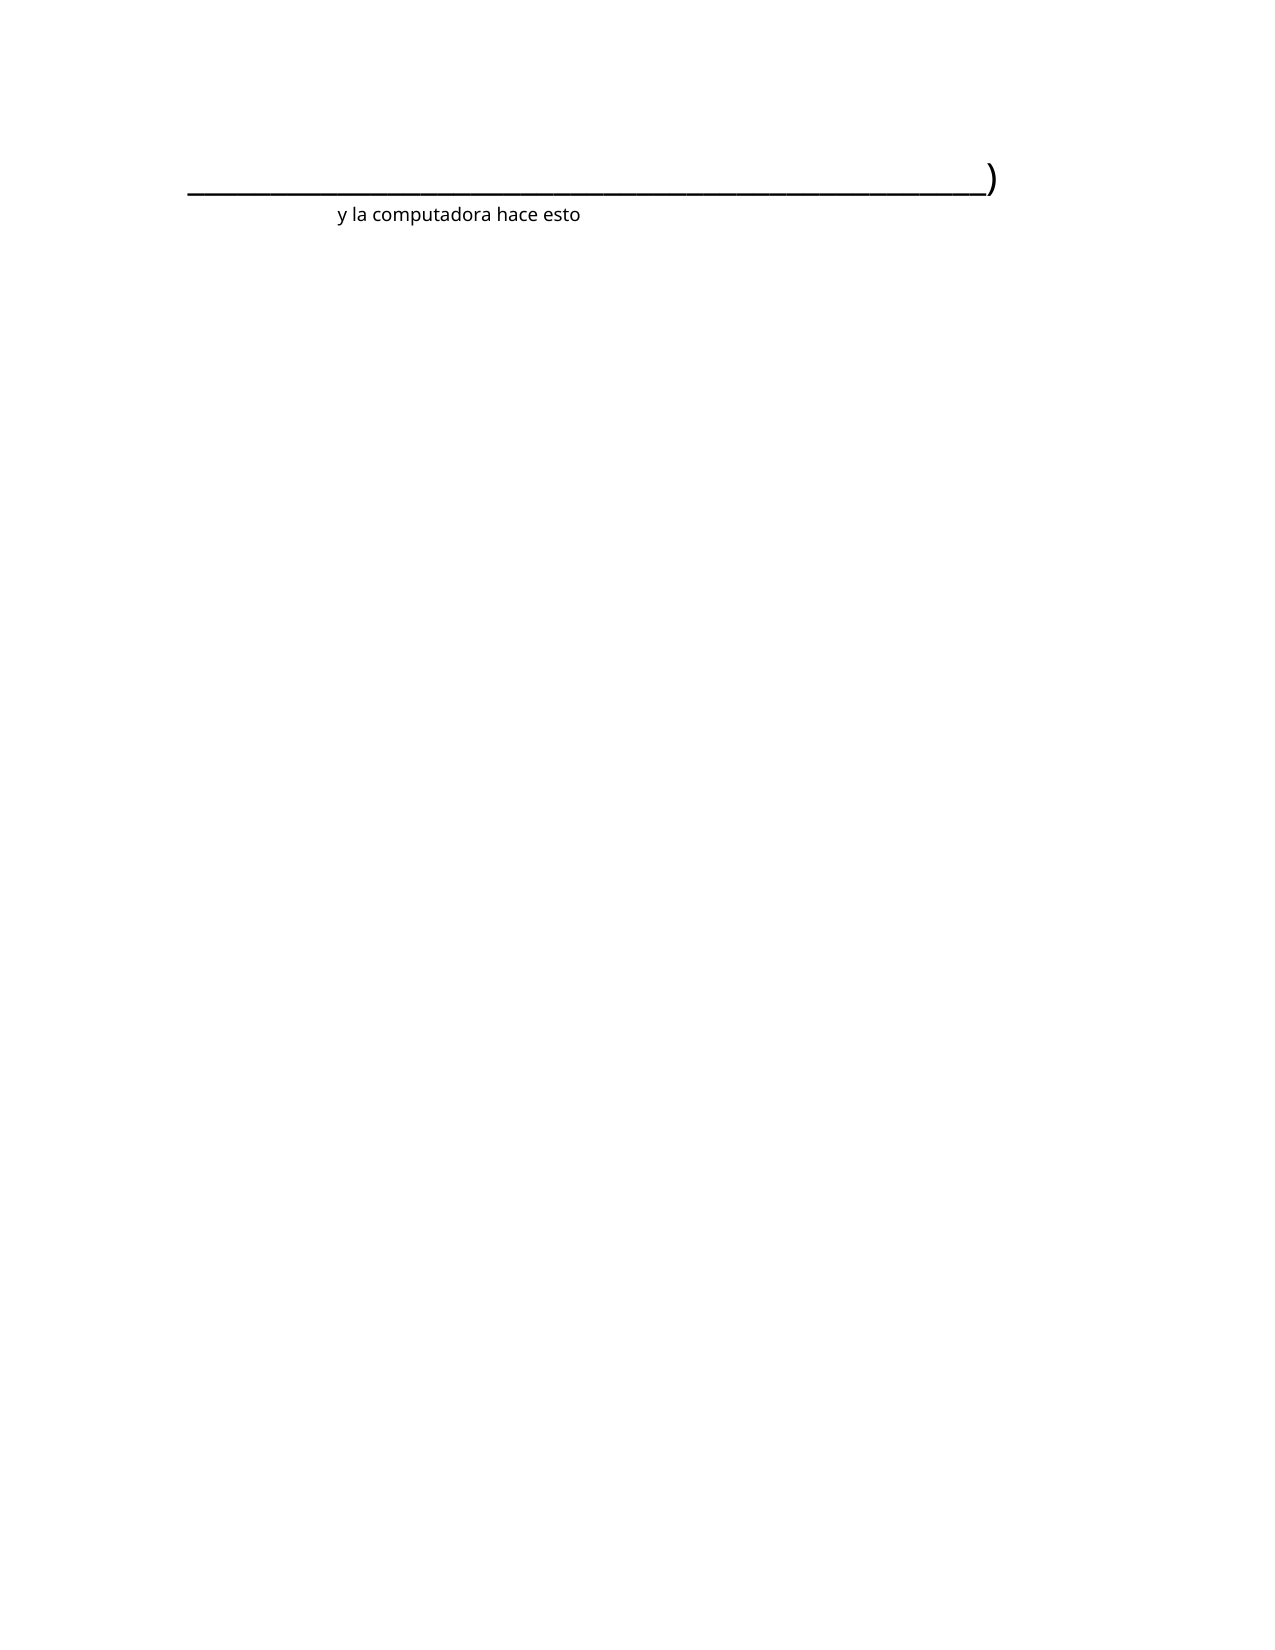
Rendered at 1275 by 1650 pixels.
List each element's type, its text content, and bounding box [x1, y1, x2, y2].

text ________________________________________________) [112, 150, 1162, 201]
text y la computadora hace esto [112, 201, 1162, 227]
